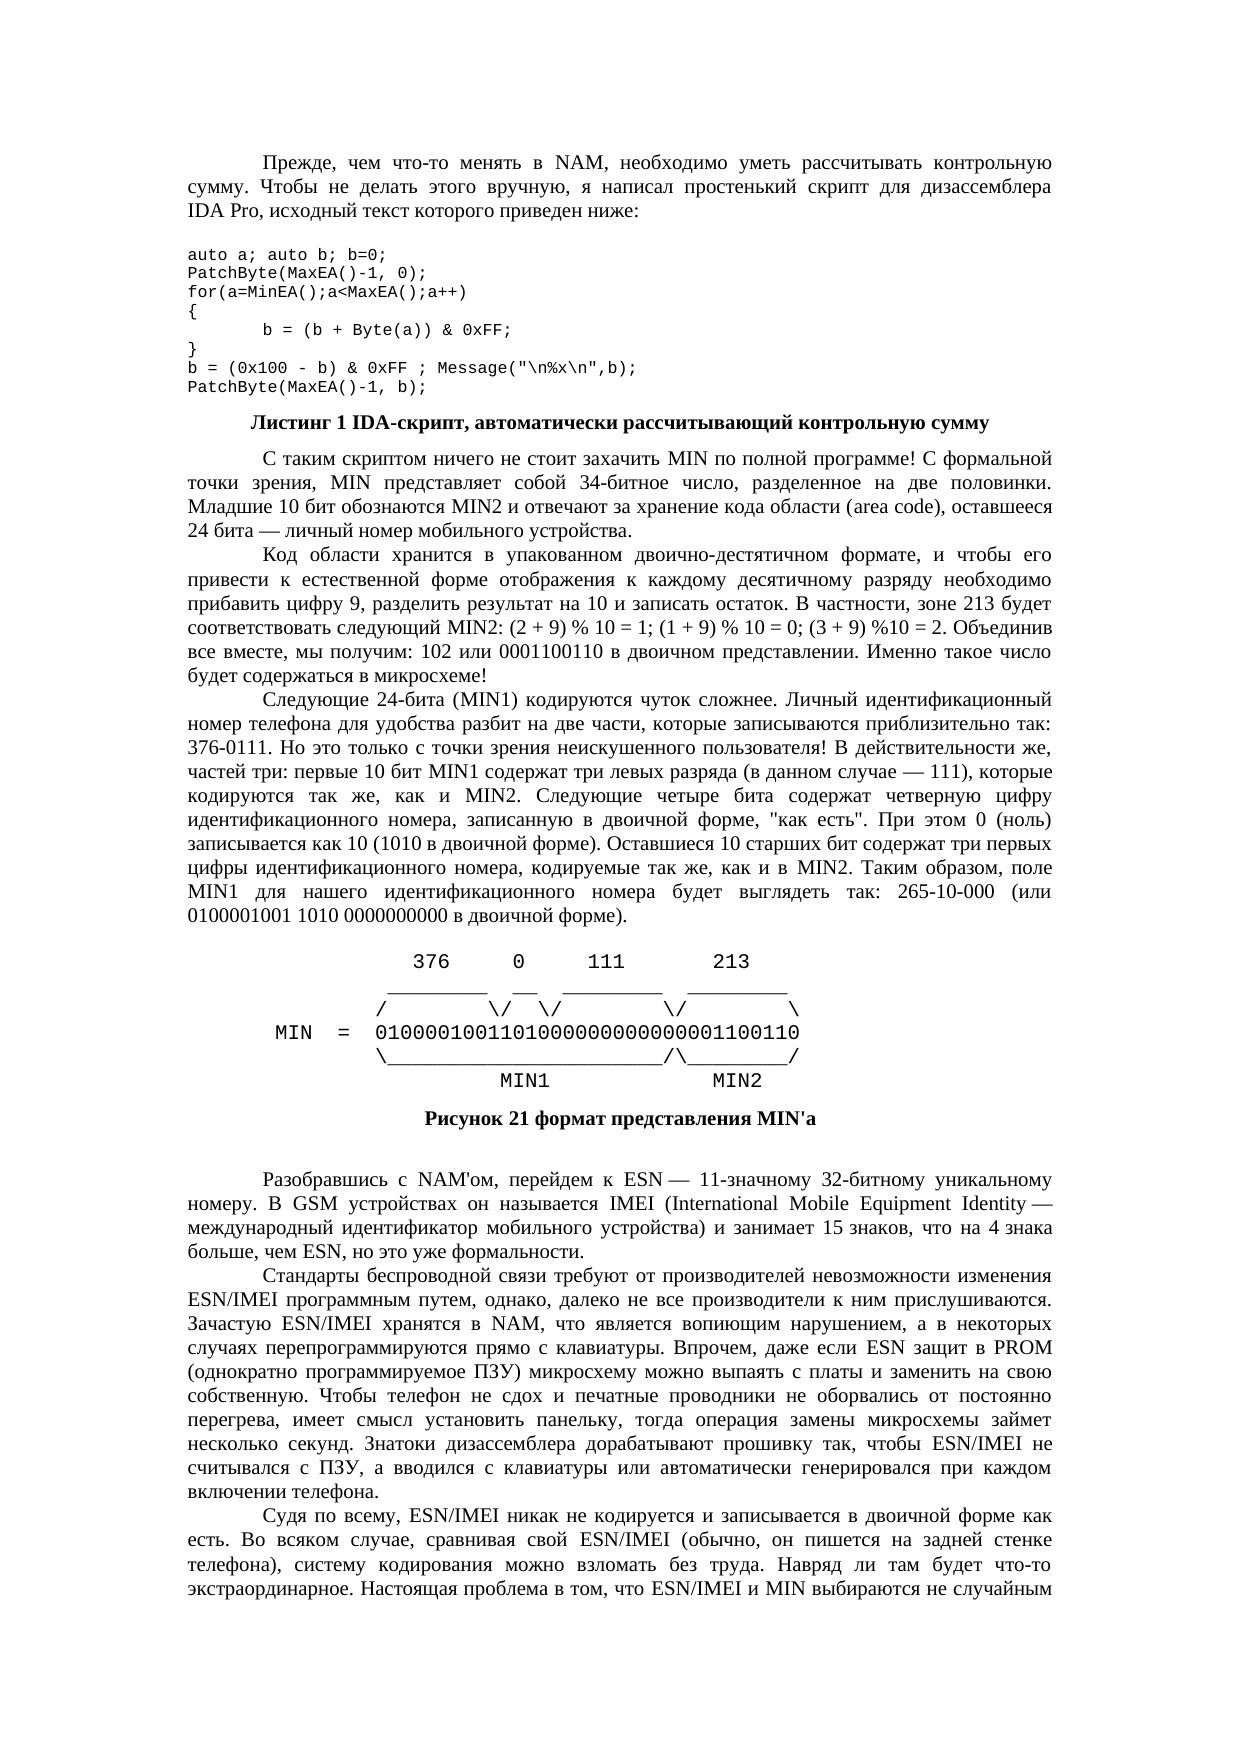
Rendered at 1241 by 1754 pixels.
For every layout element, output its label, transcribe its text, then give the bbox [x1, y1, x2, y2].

text } [187, 341, 1053, 359]
text MIN1 MIN2 [187, 1070, 1053, 1093]
text for(a=MinEA();a<MaxEA();a++) [187, 284, 1053, 303]
text auto a; auto b; b=0; [187, 246, 1053, 265]
text ________ __ ________ ________ [187, 975, 1053, 999]
text Прежде, чем что-то менять в NAM, необходимо уметь рассчитывать контрольную сумму. Чтобы не делать этого вручную, я написал простенький скрипт для дизассемблера IDA Pro, исходный текст которого приведен ниже: [187, 150, 1053, 222]
text MIN = 0100001001101000000000000001100110 [187, 1022, 1053, 1046]
text Рисунок 21 формат представления MIN'а [187, 1106, 1053, 1130]
text Листинг 1 IDA-скрипт, автоматически рассчитывающий контрольную сумму [187, 409, 1053, 434]
text Следующие 24-бита (MIN1) кодируются чуток сложнее. Личный идентификационный номер телефона для удобства разбит на две части, которые записываются приблизительно так: 376-0111. Но это только с точки зрения неискушенного пользователя! В действительности же, частей три: первые 10 бит MIN1 содержат три левых разряда (в данном случае — 111), которые кодируются так же, как и MIN2. Следующие четыре бита содержат четверную цифру идентификационного номера, записанную в двоичной форме, "как есть". При этом 0 (ноль) записывается как 10 (1010 в двоичной форме). Оставшиеся 10 старших бит содержат три первых цифры идентификационного номера, кодируемые так же, как и в MIN2. Таким образом, поле MIN1 для нашего идентификационного номера будет выглядеть так: 265-10-000 (или 0100001001 1010 0000000000 в двоичной форме). [187, 687, 1053, 927]
text Стандарты беспроводной связи требуют от производителей невозможности изменения ESN/IMEI программным путем, однако, далеко не все производители к ним прислушиваются. Зачастую ESN/IMEI хранятся в NAM, что является вопиющим нарушением, а в некоторых случаях перепрограммируются прямо с клавиатуры. Впрочем, даже если ESN защит в PROM (однократно программируемое ПЗУ) микросхему можно выпаять с платы и заменить на свою собственную. Чтобы телефон не сдох и печатные проводники не оборвались от постоянно перегрева, имеет смысл установить панельку, тогда операция замены микросхемы займет несколько секунд. Знатоки дизассемблера дорабатывают прошивку так, чтобы ESN/IMEI не считывался с ПЗУ, а вводился с клавиатуры или автоматически генерировался при каждом включении телефона. [187, 1263, 1053, 1503]
text PatchByte(MaxEA()-1, 0); [187, 265, 1053, 284]
text Разобравшись с NAM'ом, перейдем к ESN — 11-значному 32-битному уникальному номеру. В GSM устройствах он называется IMEI (International Mobile Equipment Identity — международный идентификатор мобильного устройства) и занимает 15 знаков, что на 4 знака больше, чем ESN, но это уже формальности. [187, 1166, 1053, 1263]
text b = (0x100 - b) & 0xFF ; Message("\n%x\n",b); [187, 359, 1053, 378]
text b = (b + Byte(a)) & 0xFF; [187, 322, 1053, 341]
text 376 0 111 213 [187, 951, 1053, 975]
text { [187, 303, 1053, 322]
text Судя по всему, ESN/IMEI никак не кодируется и записывается в двоичной форме как есть. Во всяком случае, сравнивая свой ESN/IMEI (обычно, он пишется на задней стенке телефона), систему кодирования можно взломать без труда. Навряд ли там будет что-то экстраординарное. Настоящая проблема в том, что ESN/IMEI и MIN выбираются не случайным [187, 1503, 1053, 1599]
text С таким скриптом ничего не стоит захачить MIN по полной программе! С формальной точки зрения, MIN представляет собой 34-битное число, разделенное на две половинки. Младшие 10 бит обознаются MIN2 и отвечают за хранение кода области (area code), оставшееся 24 бита — личный номер мобильного устройства. [187, 446, 1053, 542]
text \______________________/\________/ [187, 1046, 1053, 1070]
text Код области хранится в упакованном двоично-дестятичном формате, и чтобы его привести к естественной форме отображения к каждому десятичному разряду необходимо прибавить цифру 9, разделить результат на 10 и записать остаток. В частности, зоне 213 будет соответствовать следующий MIN2: (2 + 9) % 10 = 1; (1 + 9) % 10 = 0; (3 + 9) %10 = 2. Объединив все вместе, мы получим: 102 или 0001100110 в двоичном представлении. Именно такое число будет содержаться в микросхеме! [187, 542, 1053, 687]
text / \/ \/ \/ \ [187, 999, 1053, 1022]
text PatchByte(MaxEA()-1, b); [187, 378, 1053, 397]
